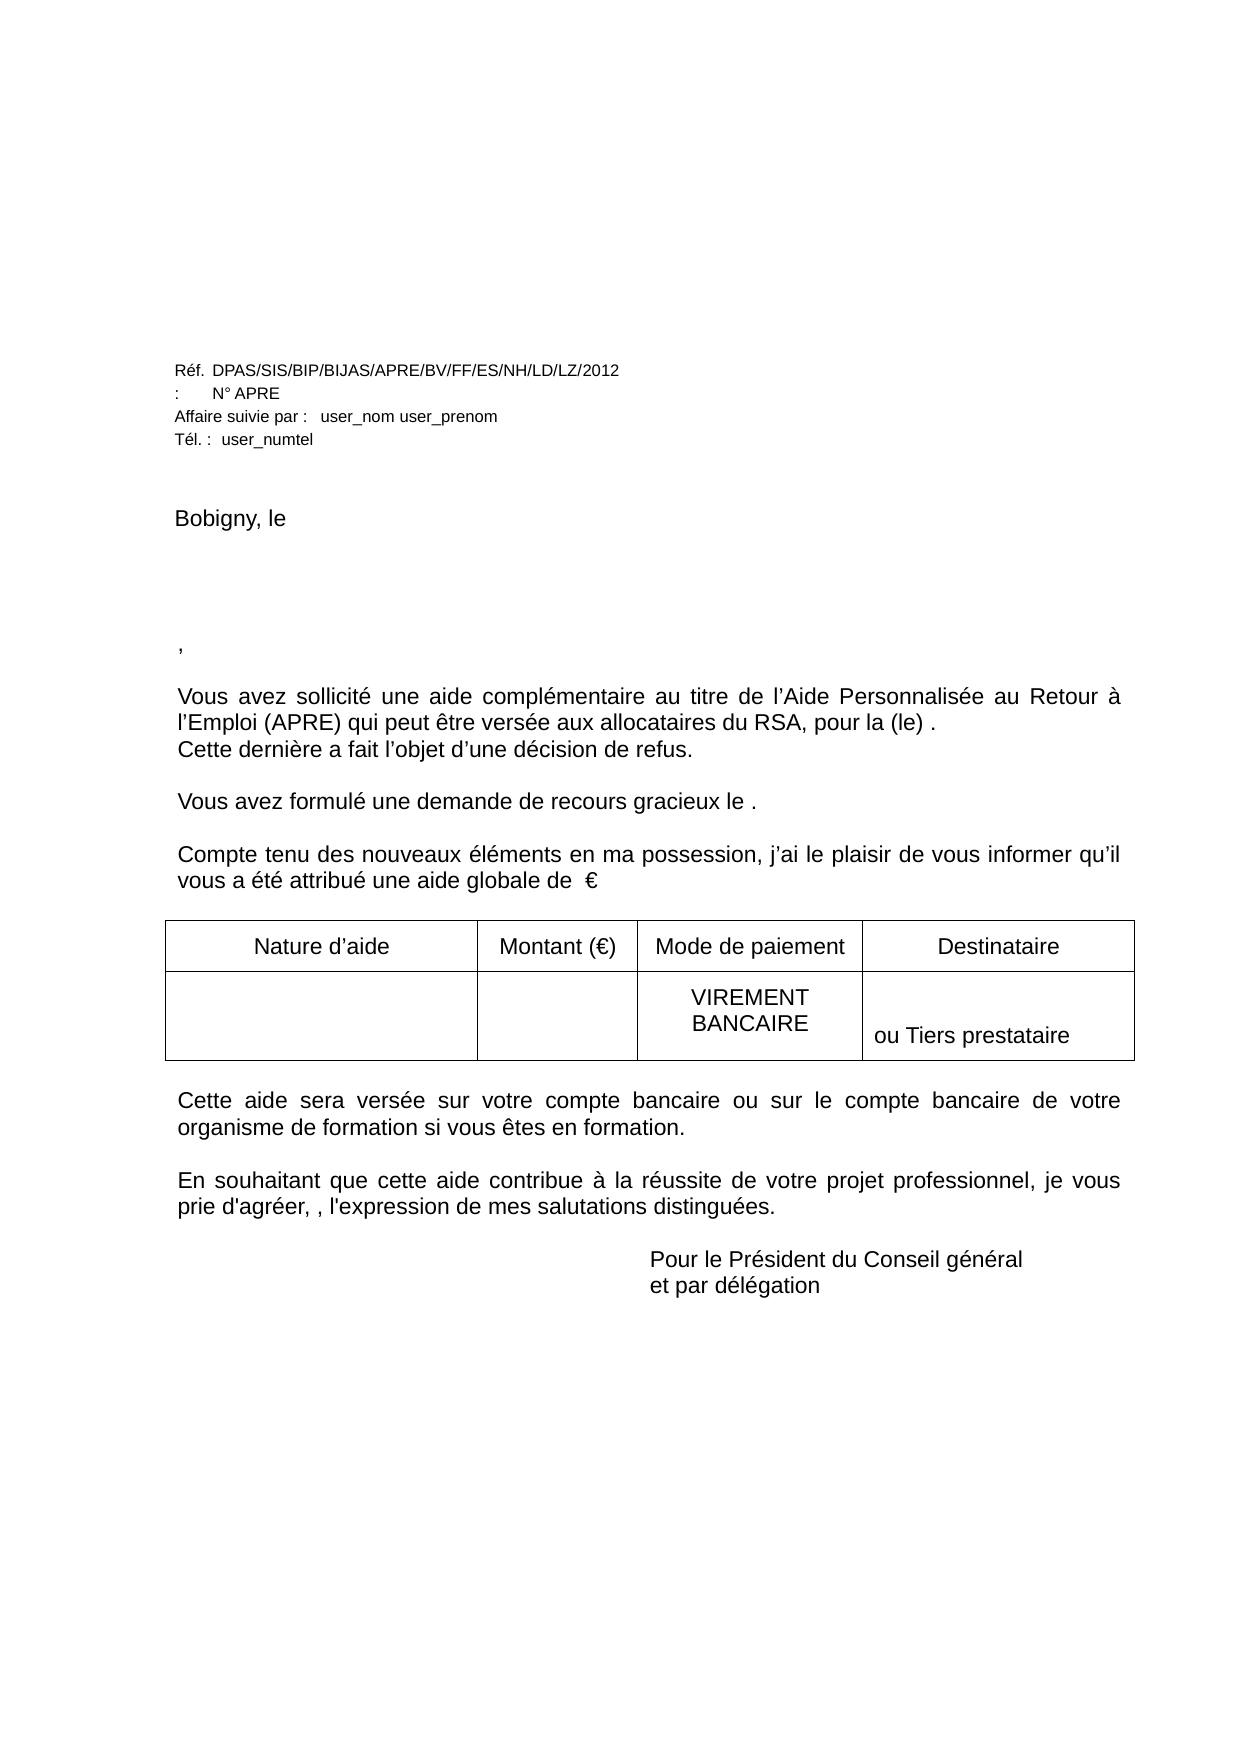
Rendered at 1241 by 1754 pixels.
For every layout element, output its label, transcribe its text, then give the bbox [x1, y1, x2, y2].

table_cell Réf. : [174, 358, 212, 404]
table_cell VIREMENT BANCAIRE [638, 972, 862, 1060]
table_cell [166, 972, 477, 1060]
text et par délégation [649, 1272, 1122, 1298]
text , [177, 630, 1122, 657]
text Cette aide sera versée sur votre compte bancaire ou sur le compte bancaire de votre organisme de formation si vous êtes en formation. [177, 1087, 1122, 1140]
text Pour le Président du Conseil général [649, 1246, 1122, 1272]
table_header Mode de paiement [638, 921, 862, 971]
text En souhaitant que cette aide contribue à la réussite de votre projet professionnel, je vous prie d'agréer, , l'expression de mes salutations distinguées. [177, 1167, 1122, 1219]
table_cell [174, 324, 1123, 341]
text Cette dernière a fait l’objet d’une décision de refus. [177, 736, 1122, 762]
table_cell Affaire suivie par : [174, 404, 316, 427]
table_cell ou Tiers prestataire [863, 972, 1134, 1060]
text Vous avez formulé une demande de recours gracieux le . [177, 788, 1122, 815]
table_cell [620, 341, 649, 492]
table_header Nature d’aide [166, 921, 477, 971]
text Vous avez sollicité une aide complémentaire au titre de l’Aide Personnalisée au Retour à l’Emploi (APRE) qui peut être versée aux allocataires du RSA, pour la (le) . [177, 683, 1122, 736]
table_cell user_numtel [212, 427, 620, 469]
table_cell user_nom user_prenom [316, 404, 620, 427]
table_cell [174, 341, 620, 358]
table_cell [174, 469, 620, 492]
table_header [620, 240, 1123, 323]
table_cell [650, 341, 1123, 492]
table_cell [174, 492, 1123, 504]
table_header Destinataire [863, 921, 1134, 971]
table_cell Tél. : [174, 427, 212, 469]
table_cell DPAS/SIS/BIP/BIJAS/APRE/BV/FF/ES/NH/LD/LZ/2012 N° APRE [212, 358, 620, 404]
table_cell [174, 532, 1123, 577]
table_cell Bobigny, le [174, 505, 1123, 532]
table_header [174, 240, 620, 323]
table_cell [478, 972, 637, 1060]
text Compte tenu des nouveaux éléments en ma possession, j’ai le plaisir de vous informer qu’il vous a été attribué une aide globale de € [177, 841, 1122, 894]
table_header Montant (€) [478, 921, 637, 971]
